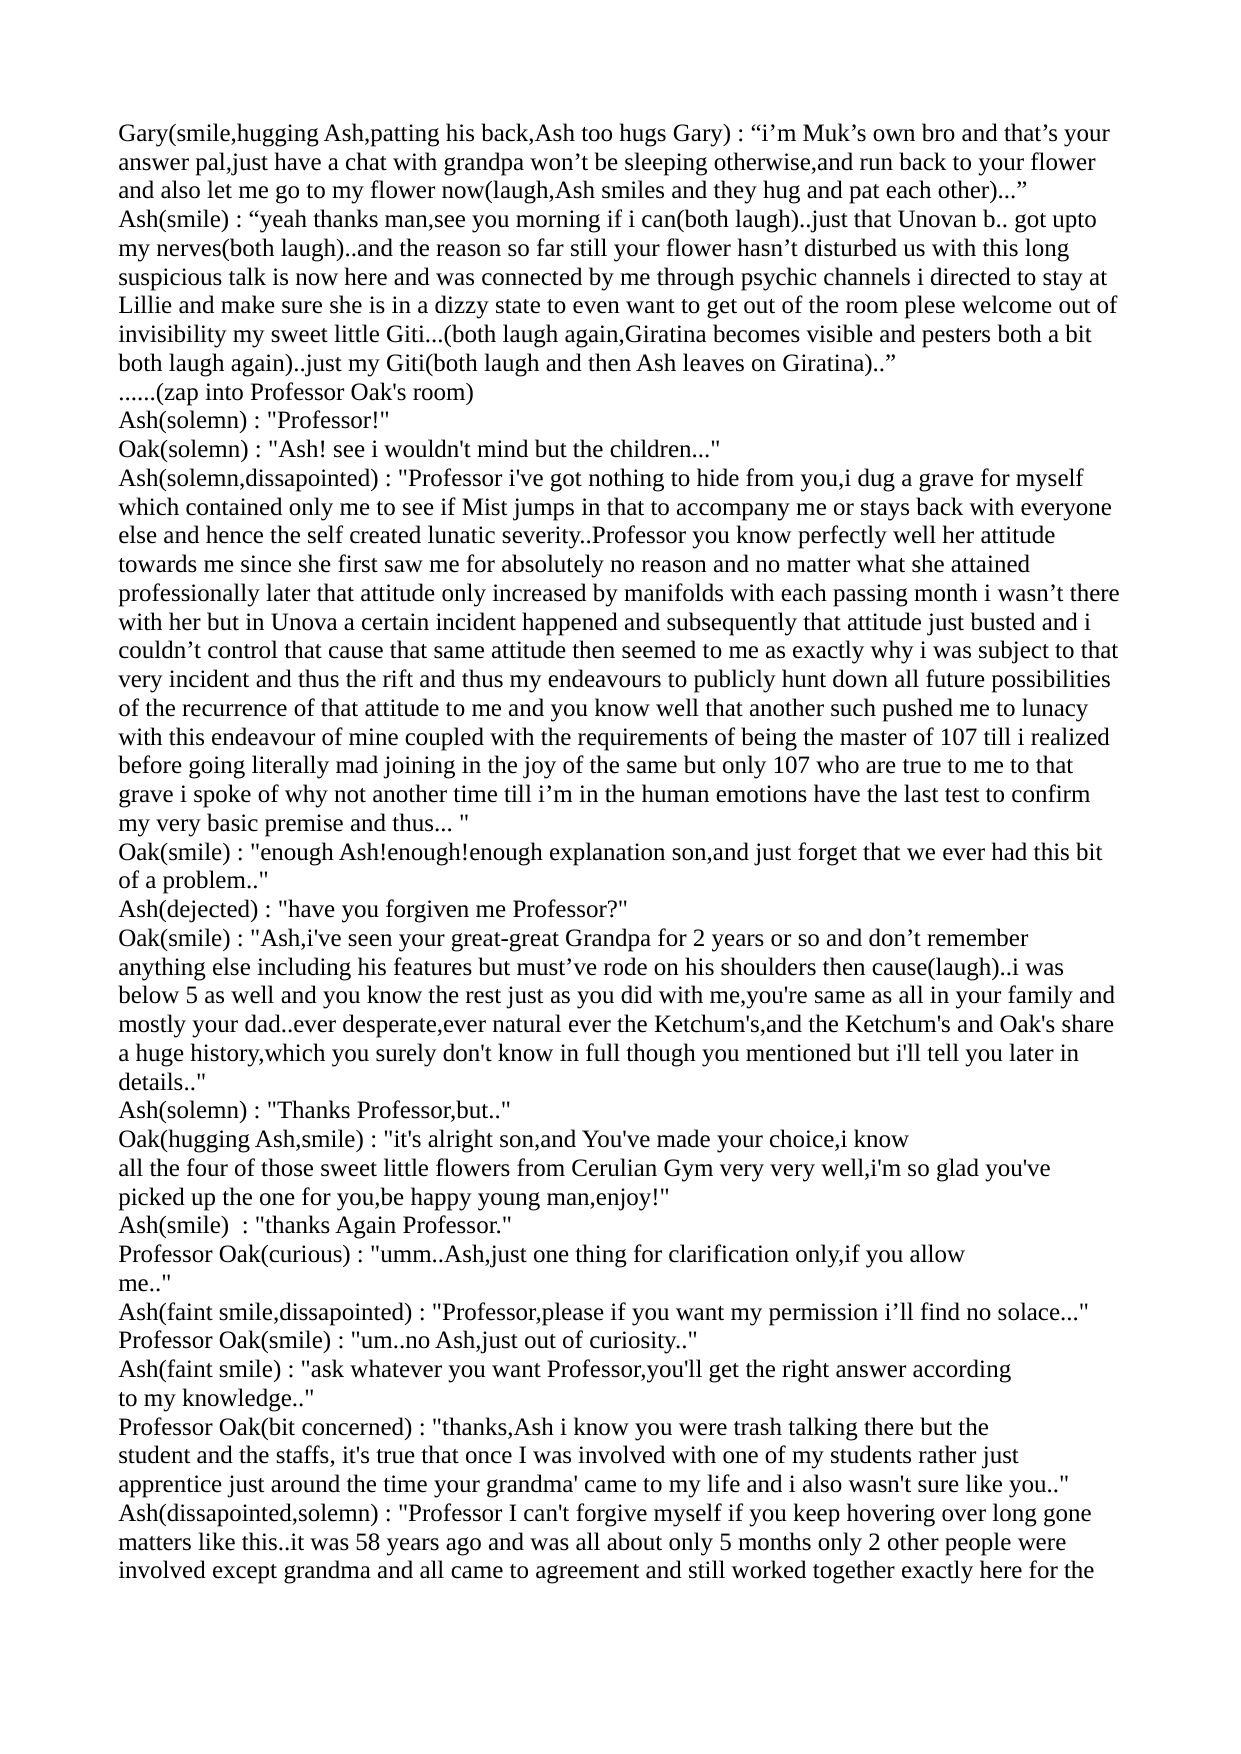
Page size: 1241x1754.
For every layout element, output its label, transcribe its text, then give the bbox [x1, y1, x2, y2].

text all the four of those sweet little flowers from Cerulian Gym very very well,i'm so glad you've picked up the one for you,be happy young man,enjoy!" [118, 1153, 1122, 1211]
text Oak(solemn) : "Ash! see i wouldn't mind but the children..." [118, 434, 1122, 463]
text Ash(faint smile,dissapointed) : "Professor,please if you want my permission i’ll find no solace..." [118, 1297, 1122, 1326]
text student and the staffs, it's true that once I was involved with one of my students rather just apprentice just around the time your grandma' came to my life and i also wasn't sure like you.." [118, 1441, 1122, 1498]
text Ash(dejected) : "have you forgiven me Professor?" [118, 894, 1122, 923]
text me.." [118, 1268, 1122, 1297]
text ......(zap into Professor Oak's room) [118, 377, 1122, 406]
text Oak(smile) : "enough Ash!enough!enough explanation son,and just forget that we ever had this bit of a problem.." [118, 837, 1122, 894]
text Professor Oak(smile) : "um..no Ash,just out of curiosity.." [118, 1326, 1122, 1354]
text Oak(smile) : "Ash,i've seen your great-great Grandpa for 2 years or so and don’t remember anything else including his features but must’ve rode on his shoulders then cause(laugh)..i was below 5 as well and you know the rest just as you did with me,you're same as all in your family and mostly your dad..ever desperate,ever natural ever the Ketchum's,and the Ketchum's and Oak's share a huge history,which you surely don't know in full though you mentioned but i'll tell you later in details.." [118, 923, 1122, 1096]
text Ash(faint smile) : "ask whatever you want Professor,you'll get the right answer according [118, 1354, 1122, 1383]
text Gary(smile,hugging Ash,patting his back,Ash too hugs Gary) : “i’m Muk’s own bro and that’s your answer pal,just have a chat with grandpa won’t be sleeping otherwise,and run back to your flower and also let me go to my flower now(laugh,Ash smiles and they hug and pat each other)...” [118, 118, 1122, 204]
text Ash(smile) : “yeah thanks man,see you morning if i can(both laugh)..just that Unovan b.. got upto my nerves(both laugh)..and the reason so far still your flower hasn’t disturbed us with this long suspicious talk is now here and was connected by me through psychic channels i directed to stay at Lillie and make sure she is in a dizzy state to even want to get out of the room plese welcome out of invisibility my sweet little Giti...(both laugh again,Giratina becomes visible and pesters both a bit both laugh again)..just my Giti(both laugh and then Ash leaves on Giratina)..” [118, 204, 1122, 377]
text Ash(solemn) : "Professor!" [118, 406, 1122, 434]
text to my knowledge.." [118, 1383, 1122, 1412]
text Oak(hugging Ash,smile) : "it's alright son,and You've made your choice,i know [118, 1124, 1122, 1153]
text Ash(smile) : "thanks Again Professor." [118, 1211, 1122, 1239]
text Ash(dissapointed,solemn) : "Professor I can't forgive myself if you keep hovering over long gone [118, 1498, 1122, 1527]
text Ash(solemn) : "Thanks Professor,but.." [118, 1096, 1122, 1124]
text matters like this..it was 58 years ago and was all about only 5 months only 2 other people were involved except grandma and all came to agreement and still worked together exactly here for the [118, 1527, 1122, 1584]
text Professor Oak(bit concerned) : "thanks,Ash i know you were trash talking there but the [118, 1412, 1122, 1441]
text Professor Oak(curious) : "umm..Ash,just one thing for clarification only,if you allow [118, 1239, 1122, 1268]
text Ash(solemn,dissapointed) : "Professor i've got nothing to hide from you,i dug a grave for myself which contained only me to see if Mist jumps in that to accompany me or stays back with everyone else and hence the self created lunatic severity..Professor you know perfectly well her attitude towards me since she first saw me for absolutely no reason and no matter what she attained professionally later that attitude only increased by manifolds with each passing month i wasn’t there with her but in Unova a certain incident happened and subsequently that attitude just busted and i couldn’t control that cause that same attitude then seemed to me as exactly why i was subject to that very incident and thus the rift and thus my endeavours to publicly hunt down all future possibilities of the recurrence of that attitude to me and you know well that another such pushed me to lunacy with this endeavour of mine coupled with the requirements of being the master of 107 till i realized before going literally mad joining in the joy of the same but only 107 who are true to me to that grave i spoke of why not another time till i’m in the human emotions have the last test to confirm my very basic premise and thus... " [118, 463, 1122, 837]
